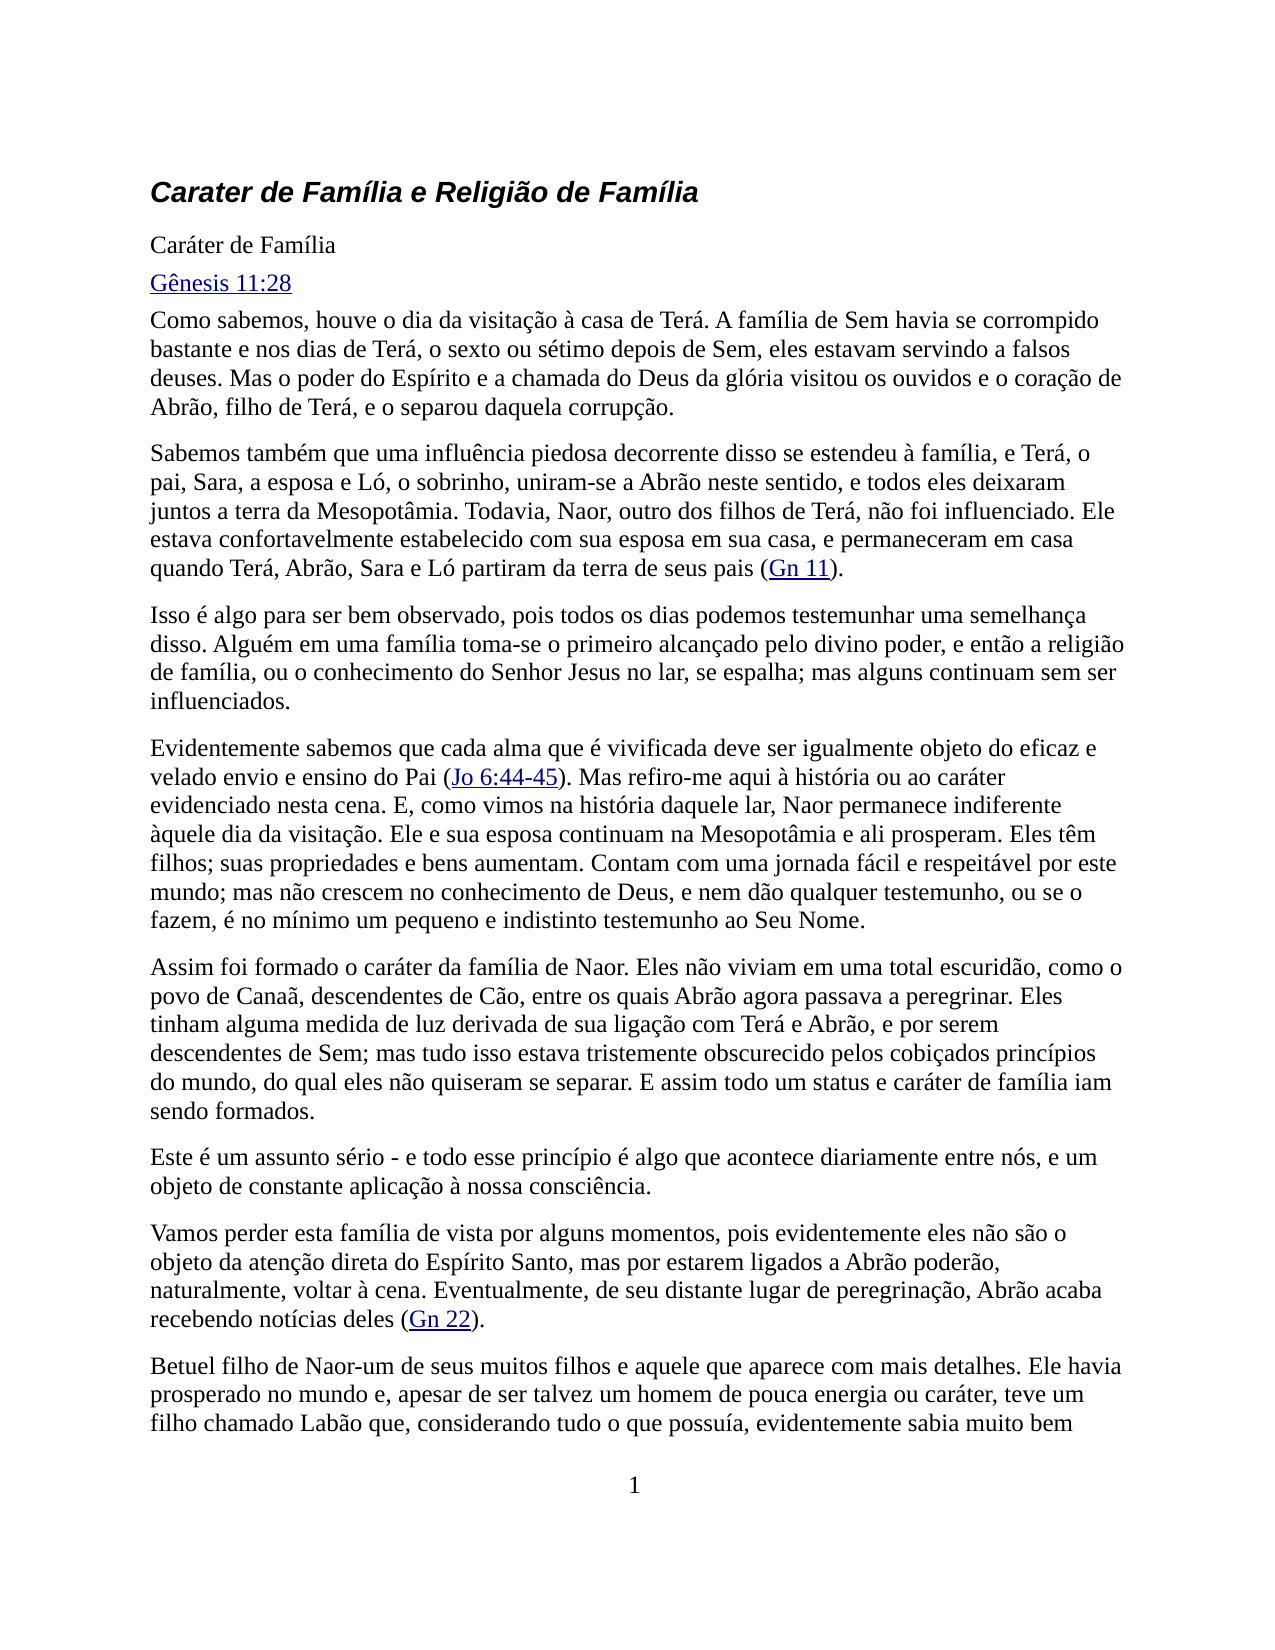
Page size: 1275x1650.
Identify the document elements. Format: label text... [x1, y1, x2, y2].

text Betuel filho de Naor-um de seus muitos filhos e aquele que aparece com mais detalhes. Ele havia prosperado no mundo e, apesar de ser talvez um homem de pouca energia ou caráter, teve um filho chamado Labão que, considerando tudo o que possuía, evidentemente sabia muito bem [150, 1351, 1125, 1437]
text Como sabemos, houve o dia da visitação à casa de Terá. A família de Sem havia se corrompido bastante e nos dias de Terá, o sexto ou sétimo depois de Sem, eles estavam servindo a falsos deuses. Mas o poder do Espírito e a chamada do Deus da glória visitou os ouvidos e o coração de Abrão, filho de Terá, e o separou daquela corrupção. [150, 305, 1125, 420]
text Assim foi formado o caráter da família de Naor. Eles não viviam em uma total escuridão, como o povo de Canaã, descendentes de Cão, entre os quais Abrão agora passava a peregrinar. Eles tinham alguma medida de luz derivada de sua ligação com Terá e Abrão, e por serem descendentes de Sem; mas tudo isso estava tristemente obscurecido pelos cobiçados princípios do mundo, do qual eles não quiseram se separar. E assim todo um status e caráter de família iam sendo formados. [150, 952, 1125, 1124]
text Isso é algo para ser bem observado, pois todos os dias podemos testemunhar uma semelhança disso. Alguém em uma família toma-se o primeiro alcançado pelo divino poder, e então a religião de família, ou o conhecimento do Senhor Jesus no lar, se espalha; mas alguns continuam sem ser influenciados. [150, 600, 1125, 715]
text Caráter de Família [150, 230, 1125, 259]
text Gênesis 11:28 [150, 268, 1125, 296]
subtitle Carater de Família e Religião de Família [150, 175, 1125, 208]
text Evidentemente sabemos que cada alma que é vivificada deve ser igualmente objeto do eficaz e velado envio e ensino do Pai (Jo 6:44-45). Mas refiro-me aqui à história ou ao caráter evidenciado nesta cena. E, como vimos na história daquele lar, Naor permanece indiferente àquele dia da visitação. Ele e sua esposa continuam na Mesopotâmia e ali prosperam. Eles têm filhos; suas propriedades e bens aumentam. Contam com uma jornada fácil e respeitável por este mundo; mas não crescem no conhecimento de Deus, e nem dão qualquer testemunho, ou se o fazem, é no mínimo um pequeno e indistinto testemunho ao Seu Nome. [150, 733, 1125, 934]
text Vamos perder esta família de vista por alguns momentos, pois evidentemente eles não são o objeto da atenção direta do Espírito Santo, mas por estarem ligados a Abrão poderão, naturalmente, voltar à cena. Eventualmente, de seu distante lugar de peregrinação, Abrão acaba recebendo notícias deles (Gn 22). [150, 1218, 1125, 1333]
text Este é um assunto sério - e todo esse princípio é algo que acontece diariamente entre nós, e um objeto de constante aplicação à nossa consciência. [150, 1142, 1125, 1200]
text Sabemos também que uma influência piedosa decorrente disso se estendeu à família, e Terá, o pai, Sara, a esposa e Ló, o sobrinho, uniram-se a Abrão neste sentido, e todos eles deixaram juntos a terra da Mesopotâmia. Todavia, Naor, outro dos filhos de Terá, não foi influenciado. Ele estava confortavelmente estabelecido com sua esposa em sua casa, e permaneceram em casa quando Terá, Abrão, Sara e Ló partiram da terra de seus pais (Gn 11). [150, 438, 1125, 582]
